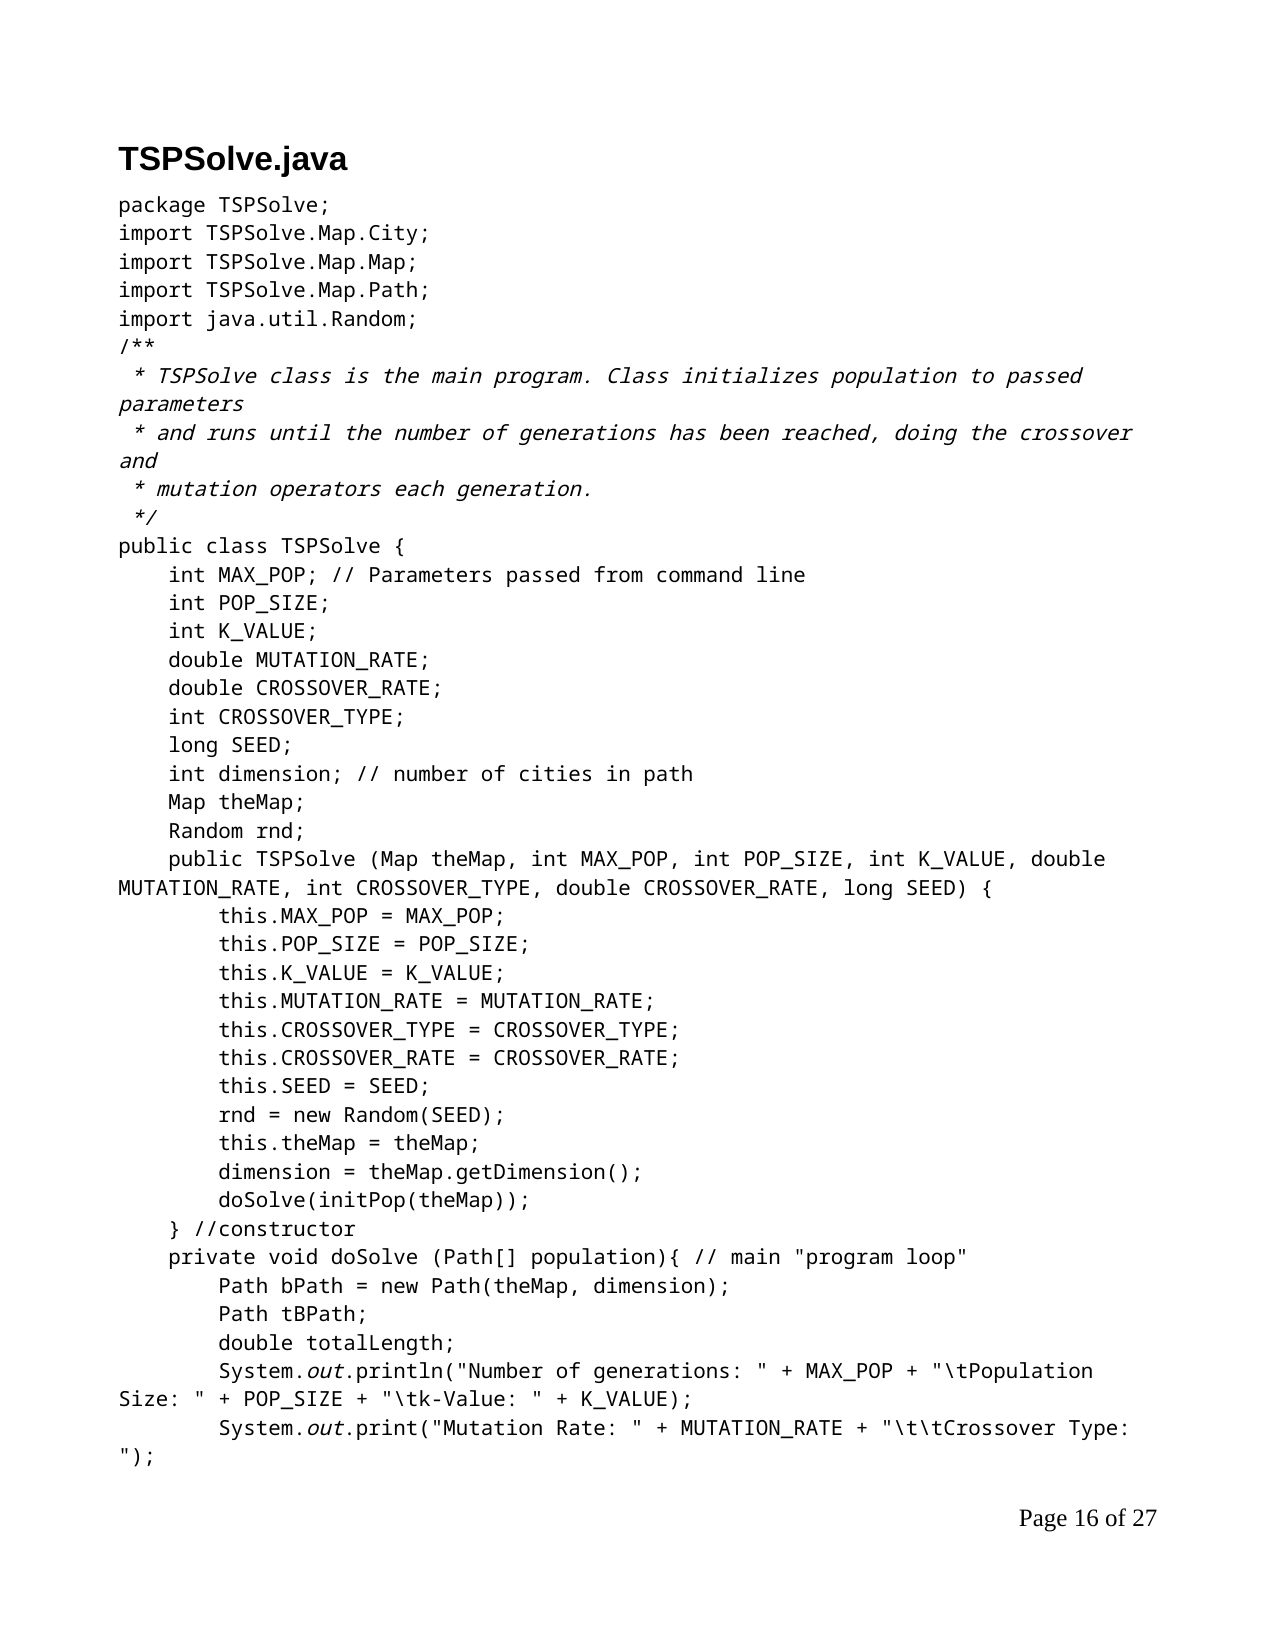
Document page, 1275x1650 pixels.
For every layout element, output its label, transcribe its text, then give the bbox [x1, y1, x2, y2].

text double totalLength; [118, 1328, 1157, 1356]
text this.MUTATION_RATE = MUTATION_RATE; [118, 986, 1157, 1015]
text Random rnd; [118, 816, 1157, 844]
text import TSPSolve.Map.Path; [118, 275, 1157, 304]
text int K_VALUE; [118, 617, 1157, 645]
text import java.util.Random; [118, 304, 1157, 332]
text long SEED; [118, 730, 1157, 759]
text private void doSolve (Path[] population){ // main "program loop" [118, 1242, 1157, 1271]
text this.theMap = theMap; [118, 1128, 1157, 1157]
text double MUTATION_RATE; [118, 645, 1157, 673]
text int POP_SIZE; [118, 588, 1157, 617]
text } //constructor [118, 1214, 1157, 1242]
text dimension = theMap.getDimension(); [118, 1157, 1157, 1185]
text public class TSPSolve { [118, 531, 1157, 560]
text * mutation operators each generation. [118, 474, 1157, 503]
text int dimension; // number of cities in path [118, 759, 1157, 787]
text int MAX_POP; // Parameters passed from command line [118, 560, 1157, 588]
text double CROSSOVER_RATE; [118, 673, 1157, 702]
text Path bPath = new Path(theMap, dimension); [118, 1271, 1157, 1299]
text import TSPSolve.Map.City; [118, 218, 1157, 247]
text package TSPSolve; [118, 190, 1157, 218]
text System.out.println("Number of generations: " + MAX_POP + "\tPopulation Size: " + POP_SIZE + "\tk-Value: " + K_VALUE); [118, 1356, 1157, 1413]
text this.MAX_POP = MAX_POP; [118, 901, 1157, 929]
text * and runs until the number of generations has been reached, doing the crossover and [118, 418, 1157, 474]
text this.POP_SIZE = POP_SIZE; [118, 929, 1157, 958]
text * TSPSolve class is the main program. Class initializes population to passed parameters [118, 361, 1157, 418]
text this.CROSSOVER_TYPE = CROSSOVER_TYPE; [118, 1015, 1157, 1043]
text this.CROSSOVER_RATE = CROSSOVER_RATE; [118, 1043, 1157, 1072]
text System.out.print("Mutation Rate: " + MUTATION_RATE + "\t\tCrossover Type: "); [118, 1413, 1157, 1470]
text int CROSSOVER_TYPE; [118, 702, 1157, 730]
text */ [118, 503, 1157, 531]
text public TSPSolve (Map theMap, int MAX_POP, int POP_SIZE, int K_VALUE, double MUTATION_RATE, int CROSSOVER_TYPE, double CROSSOVER_RATE, long SEED) { [118, 844, 1157, 901]
text Path tBPath; [118, 1299, 1157, 1328]
text import TSPSolve.Map.Map; [118, 247, 1157, 275]
text doSolve(initPop(theMap)); [118, 1185, 1157, 1214]
text /** [118, 332, 1157, 361]
text this.K_VALUE = K_VALUE; [118, 958, 1157, 986]
text rnd = new Random(SEED); [118, 1100, 1157, 1128]
subtitle TSPSolve.java [118, 139, 1157, 178]
text Map theMap; [118, 787, 1157, 816]
text this.SEED = SEED; [118, 1072, 1157, 1100]
